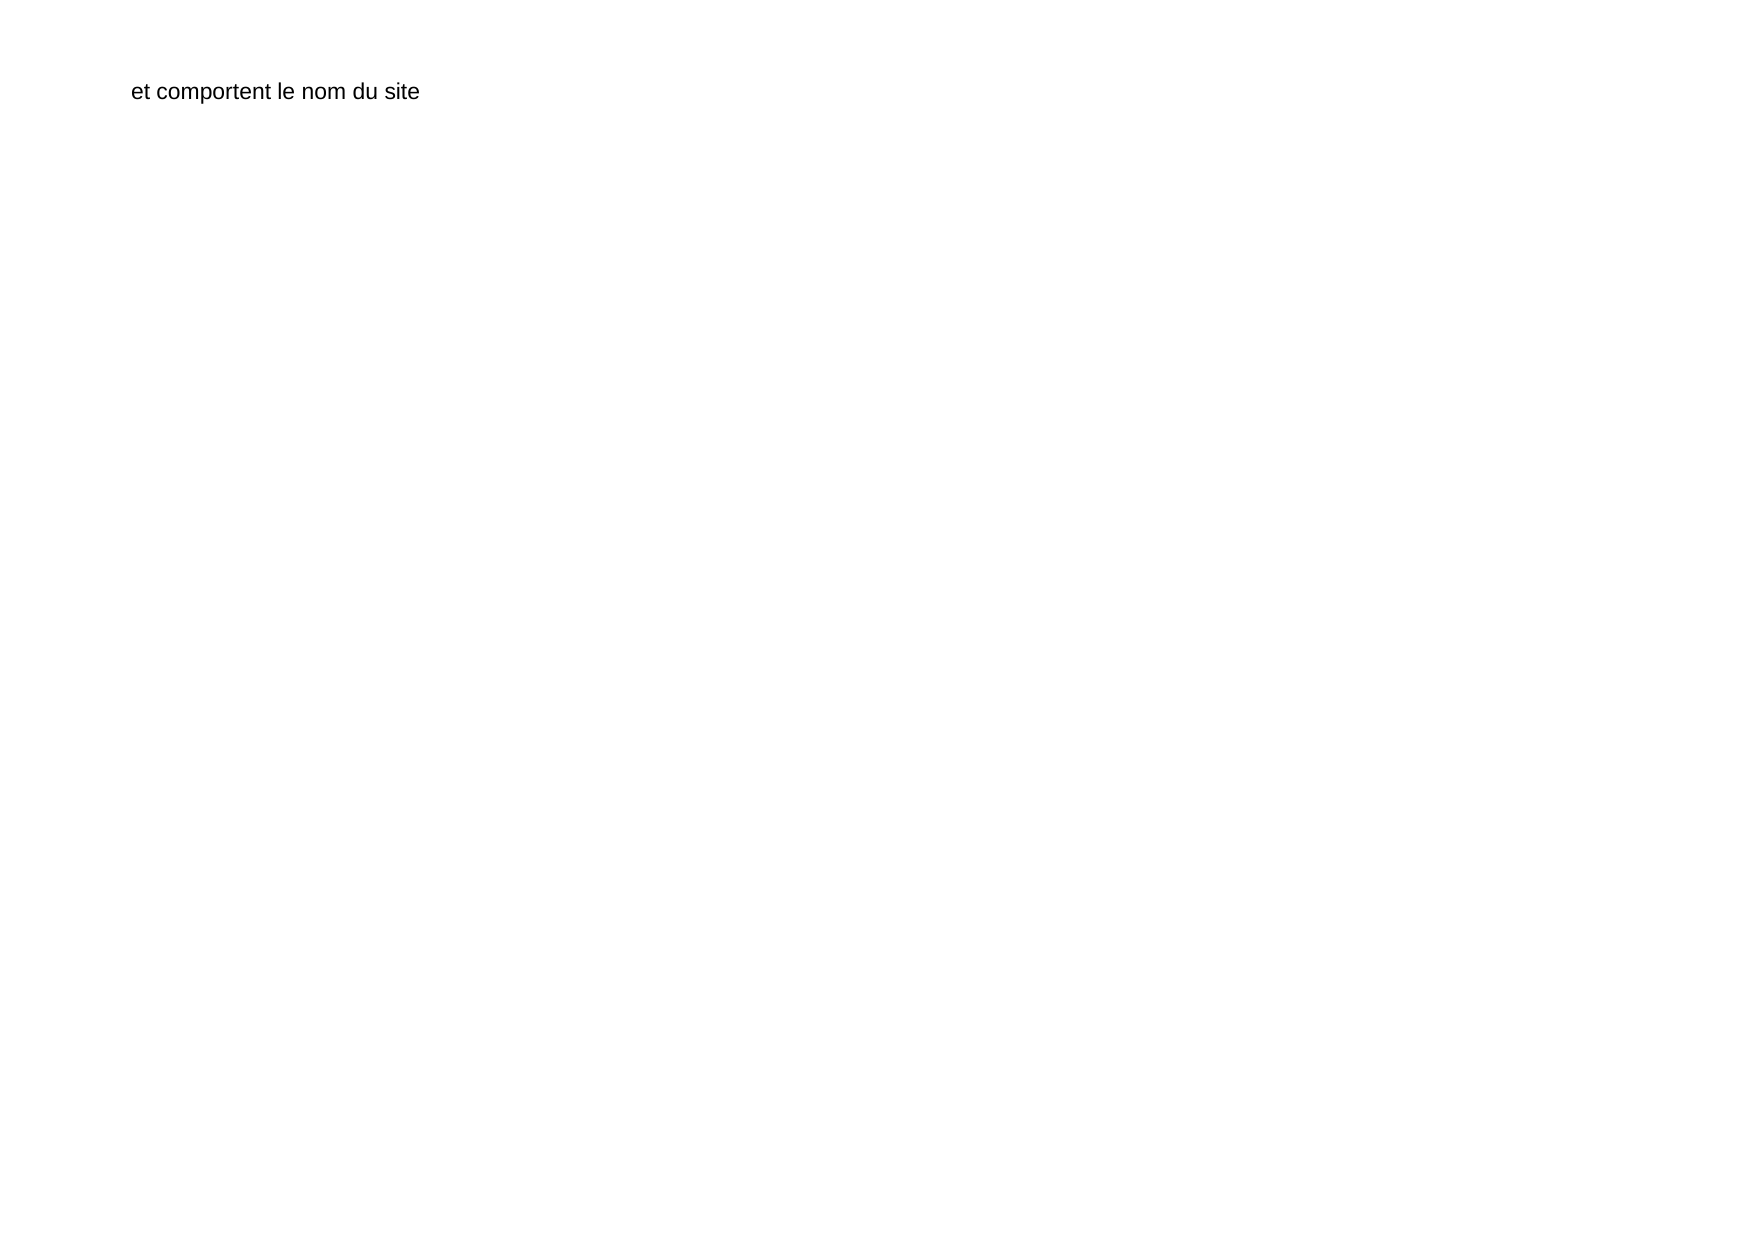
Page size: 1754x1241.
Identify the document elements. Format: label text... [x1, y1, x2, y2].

table_cell [888, 72, 892, 110]
table_cell [1431, 72, 1661, 110]
table_cell [663, 72, 887, 110]
table_cell et comportent le nom du site [125, 72, 663, 110]
table_cell [892, 72, 1431, 110]
